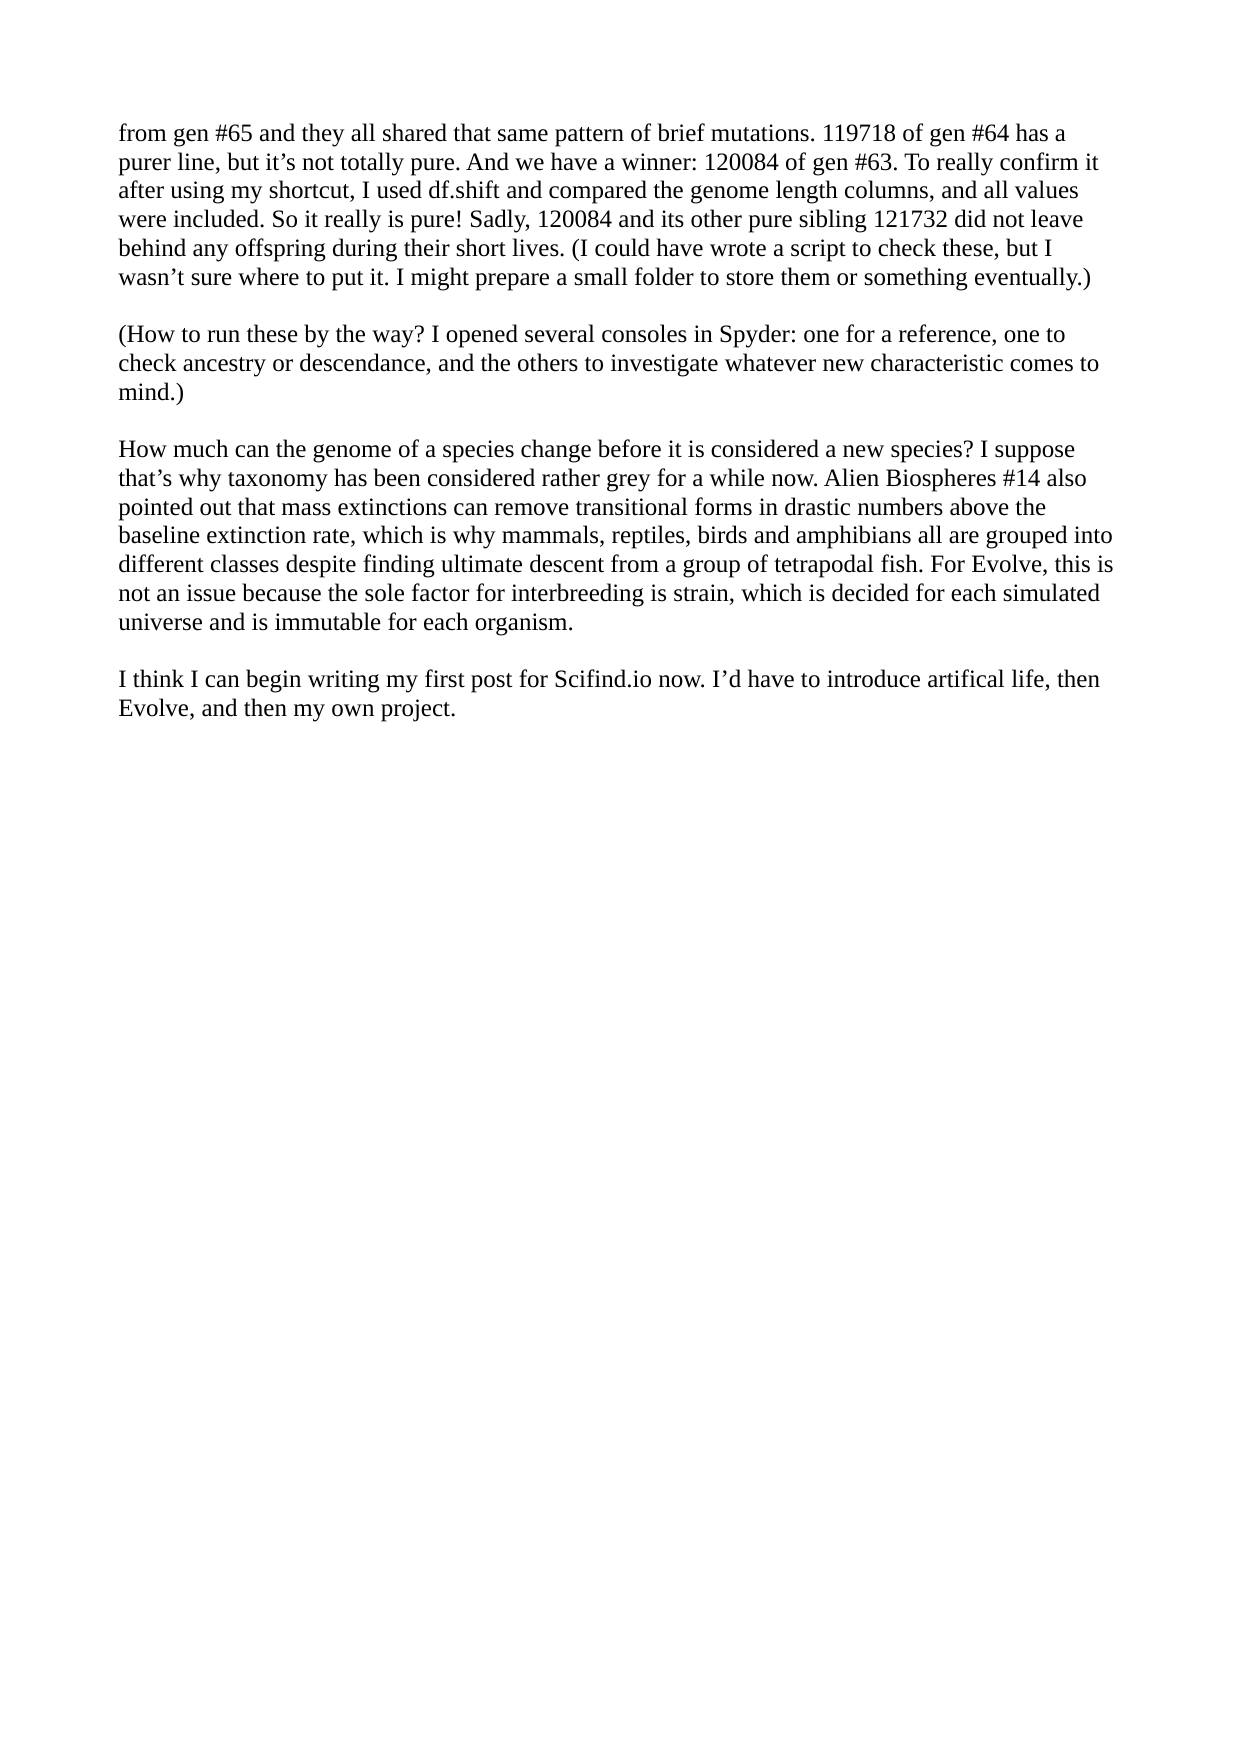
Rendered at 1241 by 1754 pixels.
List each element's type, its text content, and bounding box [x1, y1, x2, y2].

text I think I can begin writing my first post for Scifind.io now. I’d have to introduce artifical life, then Evolve, and then my own project. [118, 664, 1122, 722]
text (How to run these by the way? I opened several consoles in Spyder: one for a reference, one to check ancestry or descendance, and the others to investigate whatever new characteristic comes to mind.) [118, 319, 1122, 406]
text How much can the genome of a species change before it is considered a new species? I suppose that’s why taxonomy has been considered rather grey for a while now. Alien Biospheres #14 also pointed out that mass extinctions can remove transitional forms in drastic numbers above the baseline extinction rate, which is why mammals, reptiles, birds and amphibians all are grouped into different classes despite finding ultimate descent from a group of tetrapodal fish. For Evolve, this is not an issue because the sole factor for interbreeding is strain, which is decided for each simulated universe and is immutable for each organism. [118, 434, 1122, 636]
text from gen #65 and they all shared that same pattern of brief mutations. 119718 of gen #64 has a purer line, but it’s not totally pure. And we have a winner: 120084 of gen #63. To really confirm it after using my shortcut, I used df.shift and compared the genome length columns, and all values were included. So it really is pure! Sadly, 120084 and its other pure sibling 121732 did not leave behind any offspring during their short lives. (I could have wrote a script to check these, but I wasn’t sure where to put it. I might prepare a small folder to store them or something eventually.) [118, 118, 1122, 291]
